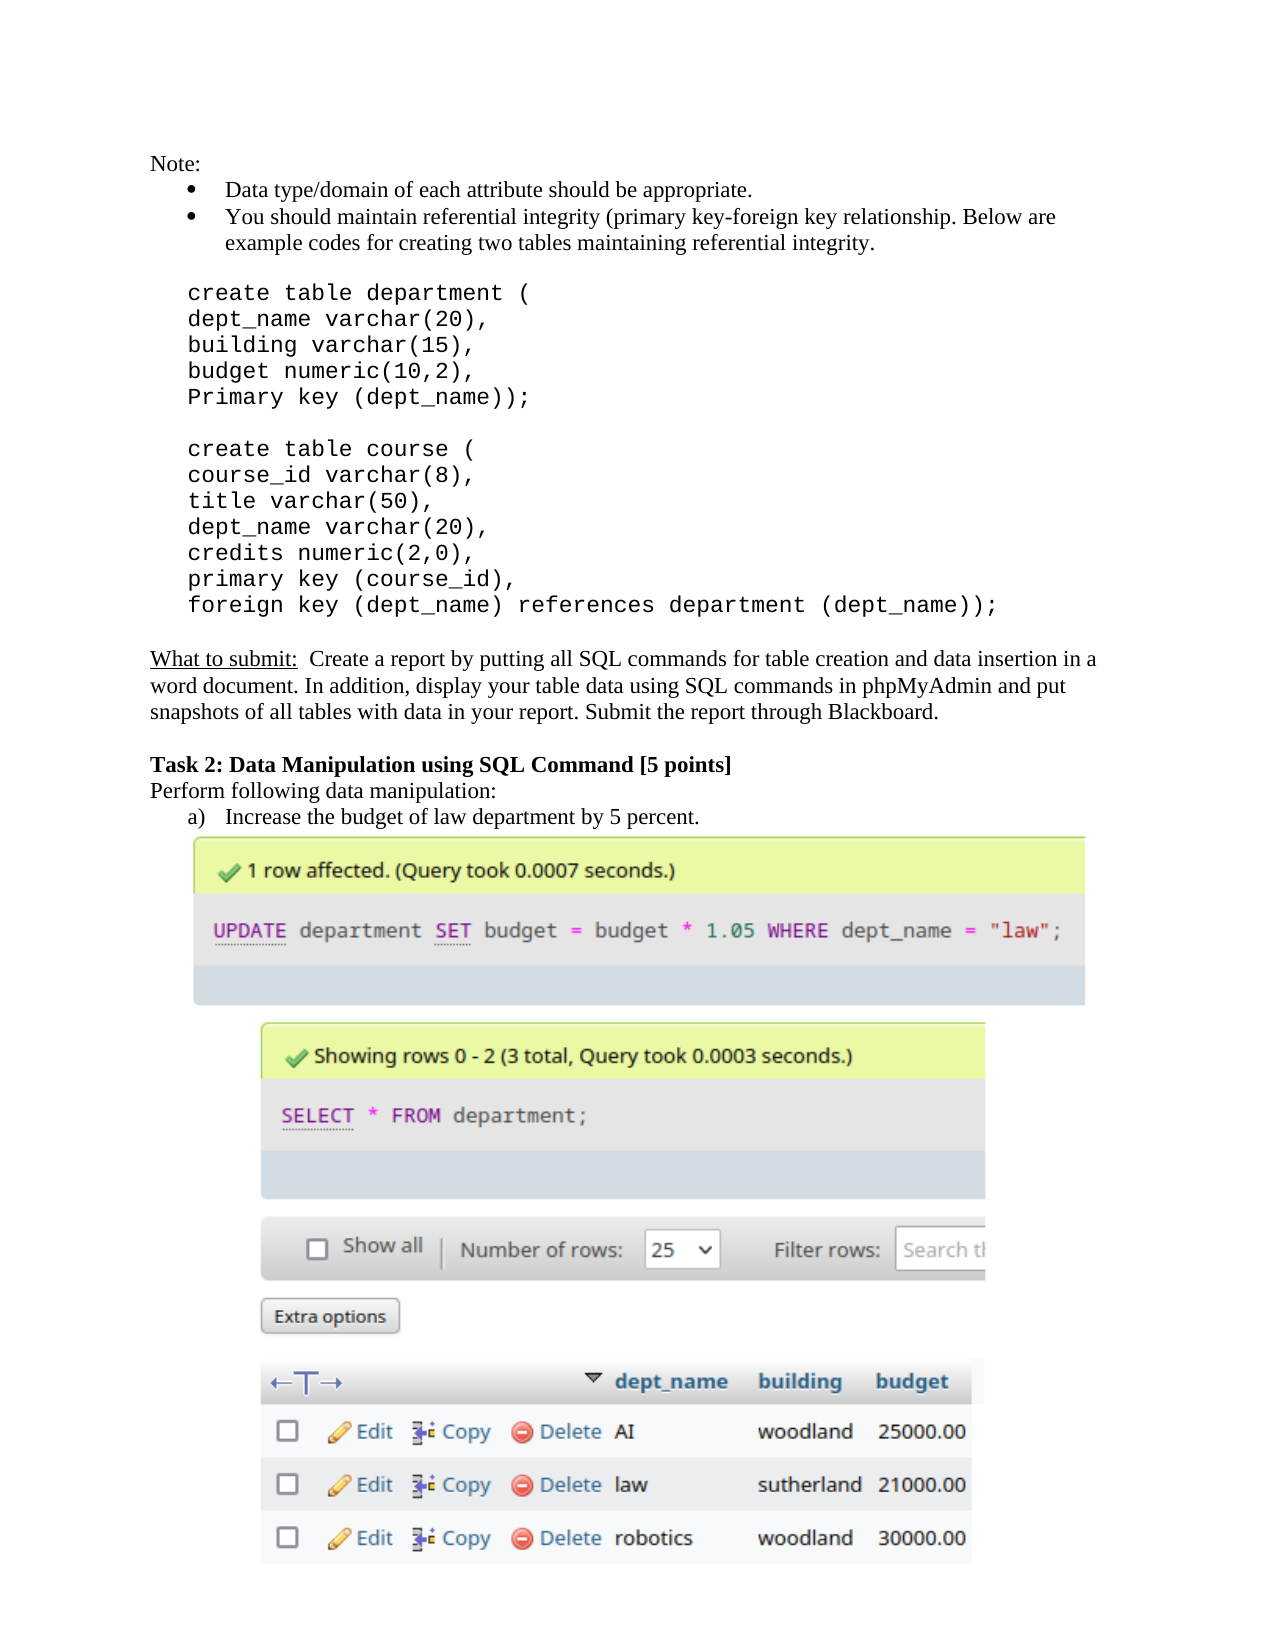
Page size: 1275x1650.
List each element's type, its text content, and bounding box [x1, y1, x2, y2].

text primary key (course_id), [187, 567, 1125, 593]
list You should maintain referential integrity (primary key-foreign key relationship. Below are example codes for creating two tables maintaining referential integrity. [187, 203, 1125, 255]
list Increase the budget of law department by 5 percent. [187, 803, 1125, 830]
picture [258, 1022, 986, 1572]
text credits numeric(2,0), [187, 541, 1125, 567]
text Note: [150, 150, 1125, 176]
text course_id varchar(8), [187, 463, 1125, 489]
text title varchar(50), [187, 489, 1125, 515]
text foreign key (dept_name) references department (dept_name)); [187, 593, 1125, 619]
list Data type/domain of each attribute should be appropriate. [187, 176, 1125, 203]
text dept_name varchar(20), [187, 515, 1125, 541]
picture [190, 829, 1086, 1015]
text building varchar(15), [187, 334, 1125, 359]
text budget numeric(10,2), [187, 359, 1125, 386]
text create table course ( [187, 437, 1125, 463]
text Perform following data manipulation: [150, 777, 1125, 803]
text dept_name varchar(20), [187, 308, 1125, 334]
text Task 2: Data Manipulation using SQL Command [5 points] [150, 751, 1125, 777]
text Primary key (dept_name)); [187, 386, 1125, 411]
text create table department ( [187, 282, 1125, 308]
text What to submit: Create a report by putting all SQL commands for table creation and data insertion in a word document. In addition, display your table data using SQL commands in phpMyAdmin and put snapshots of all tables with data in your report. Submit the report through Blackboard. [150, 645, 1125, 724]
